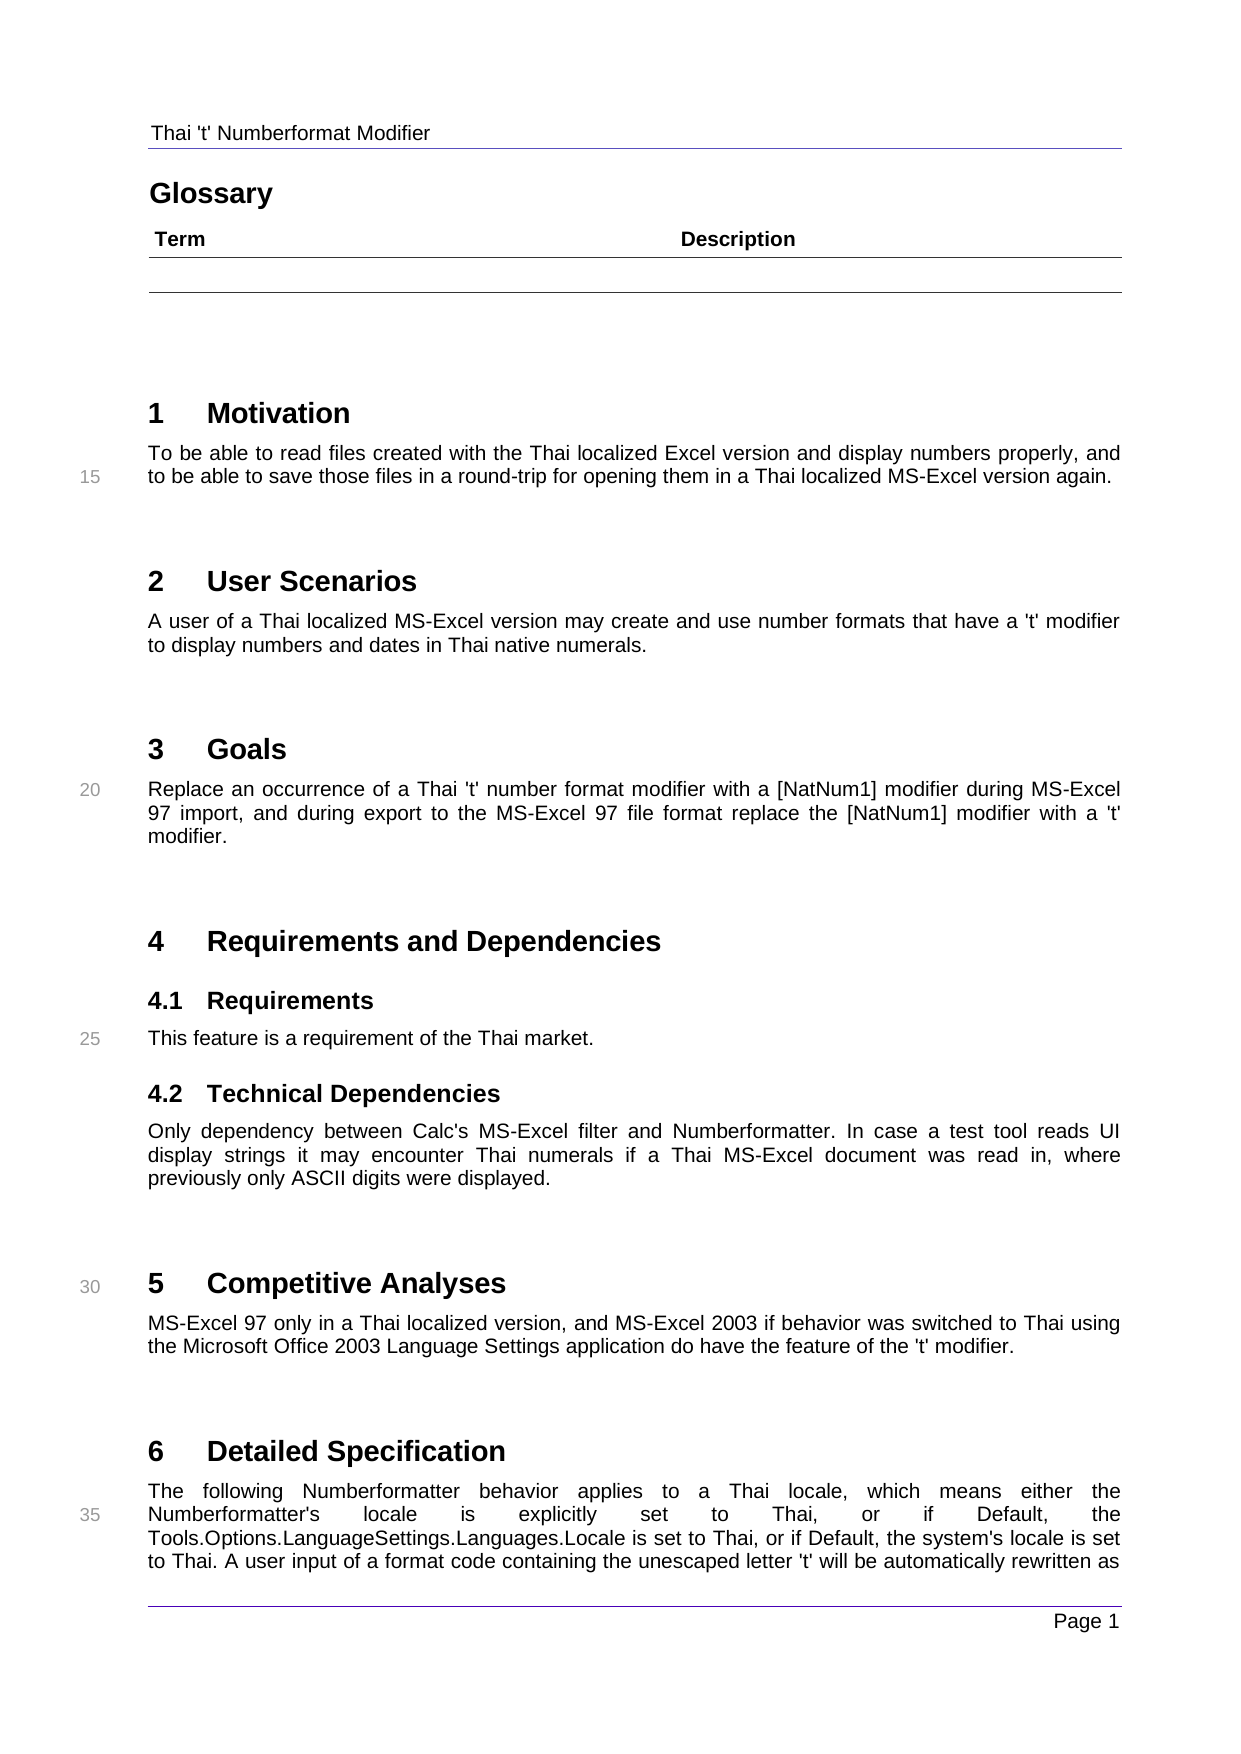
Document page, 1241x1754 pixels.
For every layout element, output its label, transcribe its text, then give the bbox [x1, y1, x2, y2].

table_header Term [149, 222, 675, 257]
text Only dependency between Calc's MS-Excel filter and Numberformatter. In case a test tool reads UI display strings it may encounter Thai numerals if a Thai MS-Excel document was read in, where previously only ASCII digits were displayed. [148, 1119, 1122, 1190]
table_header Description [675, 222, 1122, 257]
text This feature is a requirement of the Thai market. [148, 1027, 1122, 1050]
subtitle Motivation [148, 397, 1122, 429]
text The following Numberformatter behavior applies to a Thai locale, which means either the Numberformatter's locale is explicitly set to Thai, or if Default, the Tools.Options.LanguageSettings.Languages.Locale is set to Thai, or if Default, the system's locale is set to Thai. A user input of a format code containing the unescaped letter 't' will be automatically rewritten as [148, 1479, 1122, 1573]
subtitle Goals [148, 733, 1122, 766]
text MS-Excel 97 only in a Thai localized version, and MS-Excel 2003 if behavior was switched to Thai using the Microsoft Office 2003 Language Settings application do have the feature of the 't' modifier. [148, 1311, 1122, 1358]
subtitle Requirements and Dependencies [148, 925, 1122, 957]
subtitle Technical Dependencies [148, 1080, 1122, 1108]
subtitle Requirements [148, 987, 1122, 1015]
text Replace an occurrence of a Thai 't' number format modifier with a [NatNum1] modifier during MS-Excel 97 import, and during export to the MS-Excel 97 file format replace the [NatNum1] modifier with a 't' modifier. [148, 778, 1122, 848]
text A user of a Thai localized MS-Excel version may create and use number formats that have a 't' modifier to display numbers and dates in Thai native numerals. [148, 609, 1122, 657]
text To be able to read files created with the Thai localized Excel version and display numbers properly, and to be able to save those files in a round-trip for opening them in a Thai localized MS-Excel version again. [148, 441, 1122, 488]
table_cell [675, 258, 1122, 292]
subtitle Glossary [149, 177, 1122, 209]
subtitle User Scenarios [148, 565, 1122, 598]
subtitle Competitive Analyses [148, 1267, 1122, 1299]
subtitle Detailed Specification [148, 1435, 1122, 1468]
table_cell <Term 1> [149, 258, 675, 292]
